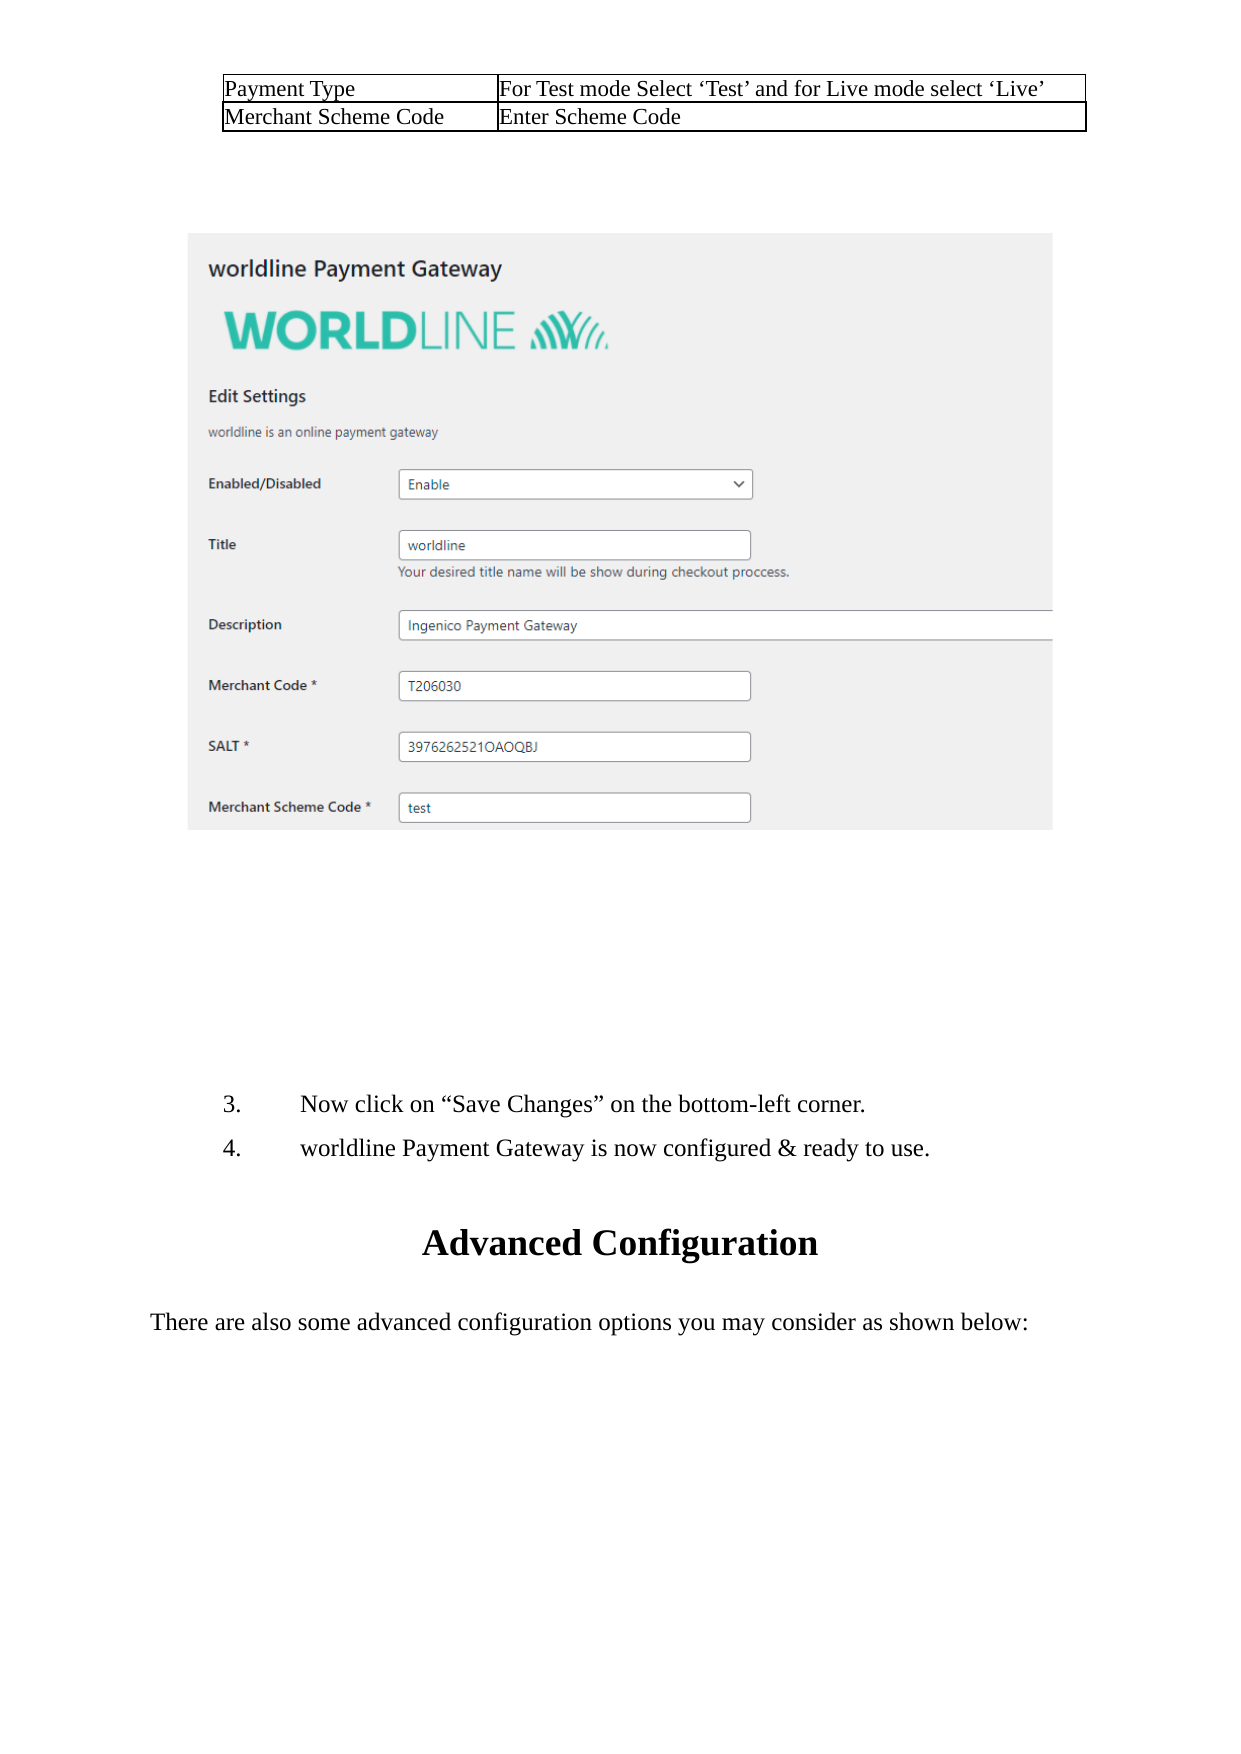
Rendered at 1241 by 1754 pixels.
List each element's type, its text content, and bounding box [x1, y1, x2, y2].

table_cell Merchant Scheme Code [224, 103, 497, 130]
text There are also some advanced configuration options you may consider as shown below: [150, 1307, 1090, 1336]
picture [187, 233, 1053, 830]
table_cell For Test mode Select ‘Test’ and for Live mode select ‘Live’ [499, 75, 1085, 101]
table_cell Enter Scheme Code [499, 103, 1085, 130]
list Now click on “Save Changes” on the bottom-left corner. [223, 1089, 1090, 1118]
list worldline Payment Gateway is now configured & ready to use. [223, 1133, 1090, 1162]
table_cell Payment Type [224, 75, 497, 101]
text Advanced Configuration [150, 1221, 1090, 1264]
